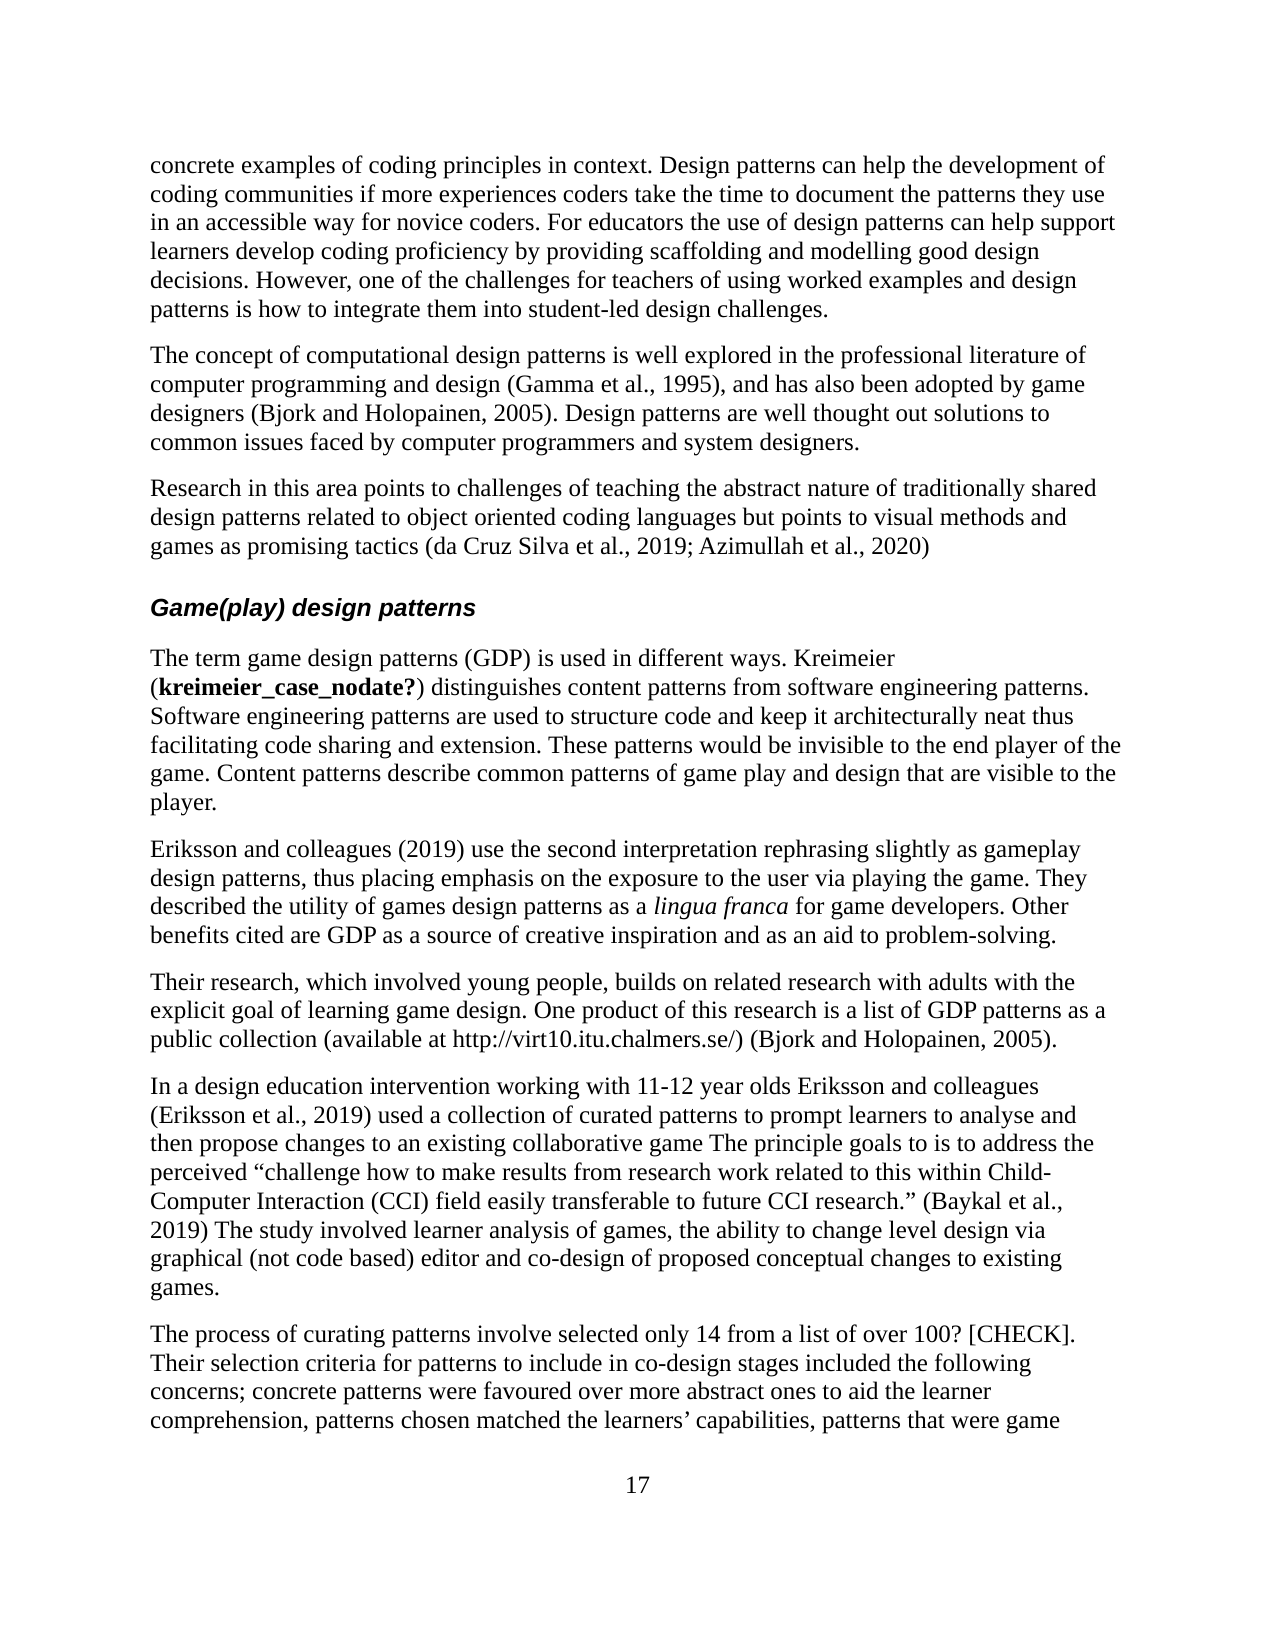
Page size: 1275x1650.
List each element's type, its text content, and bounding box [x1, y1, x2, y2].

text The process of curating patterns involve selected only 14 from a list of over 100? [CHECK]. Their selection criteria for patterns to include in co-design stages included the following concerns; concrete patterns were favoured over more abstract ones to aid the learner comprehension, patterns chosen matched the learners’ capabilities, patterns that were game [150, 1319, 1125, 1434]
text The term game design patterns (GDP) is used in different ways. Kreimeier (kreimeier_case_nodate?) distinguishes content patterns from software engineering patterns. Software engineering patterns are used to structure code and keep it architecturally neat thus facilitating code sharing and extension. These patterns would be invisible to the end player of the game. Content patterns describe common patterns of game play and design that are visible to the player. [150, 643, 1125, 816]
text Their research, which involved young people, builds on related research with adults with the explicit goal of learning game design. One product of this research is a list of GDP patterns as a public collection (available at http://virt10.itu.chalmers.se/) (Bjork and Holopainen, 2005). [150, 967, 1125, 1053]
text Eriksson and colleagues (2019) use the second interpretation rephrasing slightly as gameplay design patterns, thus placing emphasis on the exposure to the user via playing the game. They described the utility of games design patterns as a lingua franca for game developers. Other benefits cited are GDP as a source of creative inspiration and as an aid to problem-solving. [150, 834, 1125, 949]
text The concept of computational design patterns is well explored in the professional literature of computer programming and design (Gamma et al., 1995), and has also been adopted by game designers (Bjork and Holopainen, 2005). Design patterns are well thought out solutions to common issues faced by computer programmers and system designers. [150, 340, 1125, 455]
text In a design education intervention working with 11-12 year olds Eriksson and colleagues (Eriksson et al., 2019) used a collection of curated patterns to prompt learners to analyse and then propose changes to an existing collaborative game The principle goals to is to address the perceived “challenge how to make results from research work related to this within Child-Computer Interaction (CCI) field easily transferable to future CCI research.” (Baykal et al., 2019) The study involved learner analysis of games, the ability to change level design via graphical (not code based) editor and co-design of proposed conceptual changes to existing games. [150, 1071, 1125, 1301]
text concrete examples of coding principles in context. Design patterns can help the development of coding communities if more experiences coders take the time to document the patterns they use in an accessible way for novice coders. For educators the use of design patterns can help support learners develop coding proficiency by providing scaffolding and modelling good design decisions. However, one of the challenges for teachers of using worked examples and design patterns is how to integrate them into student-led design challenges. [150, 150, 1125, 322]
subtitle Game(play) design patterns [150, 593, 1125, 622]
text Research in this area points to challenges of teaching the abstract nature of traditionally shared design patterns related to object oriented coding languages but points to visual methods and games as promising tactics (da Cruz Silva et al., 2019; Azimullah et al., 2020) [150, 473, 1125, 559]
